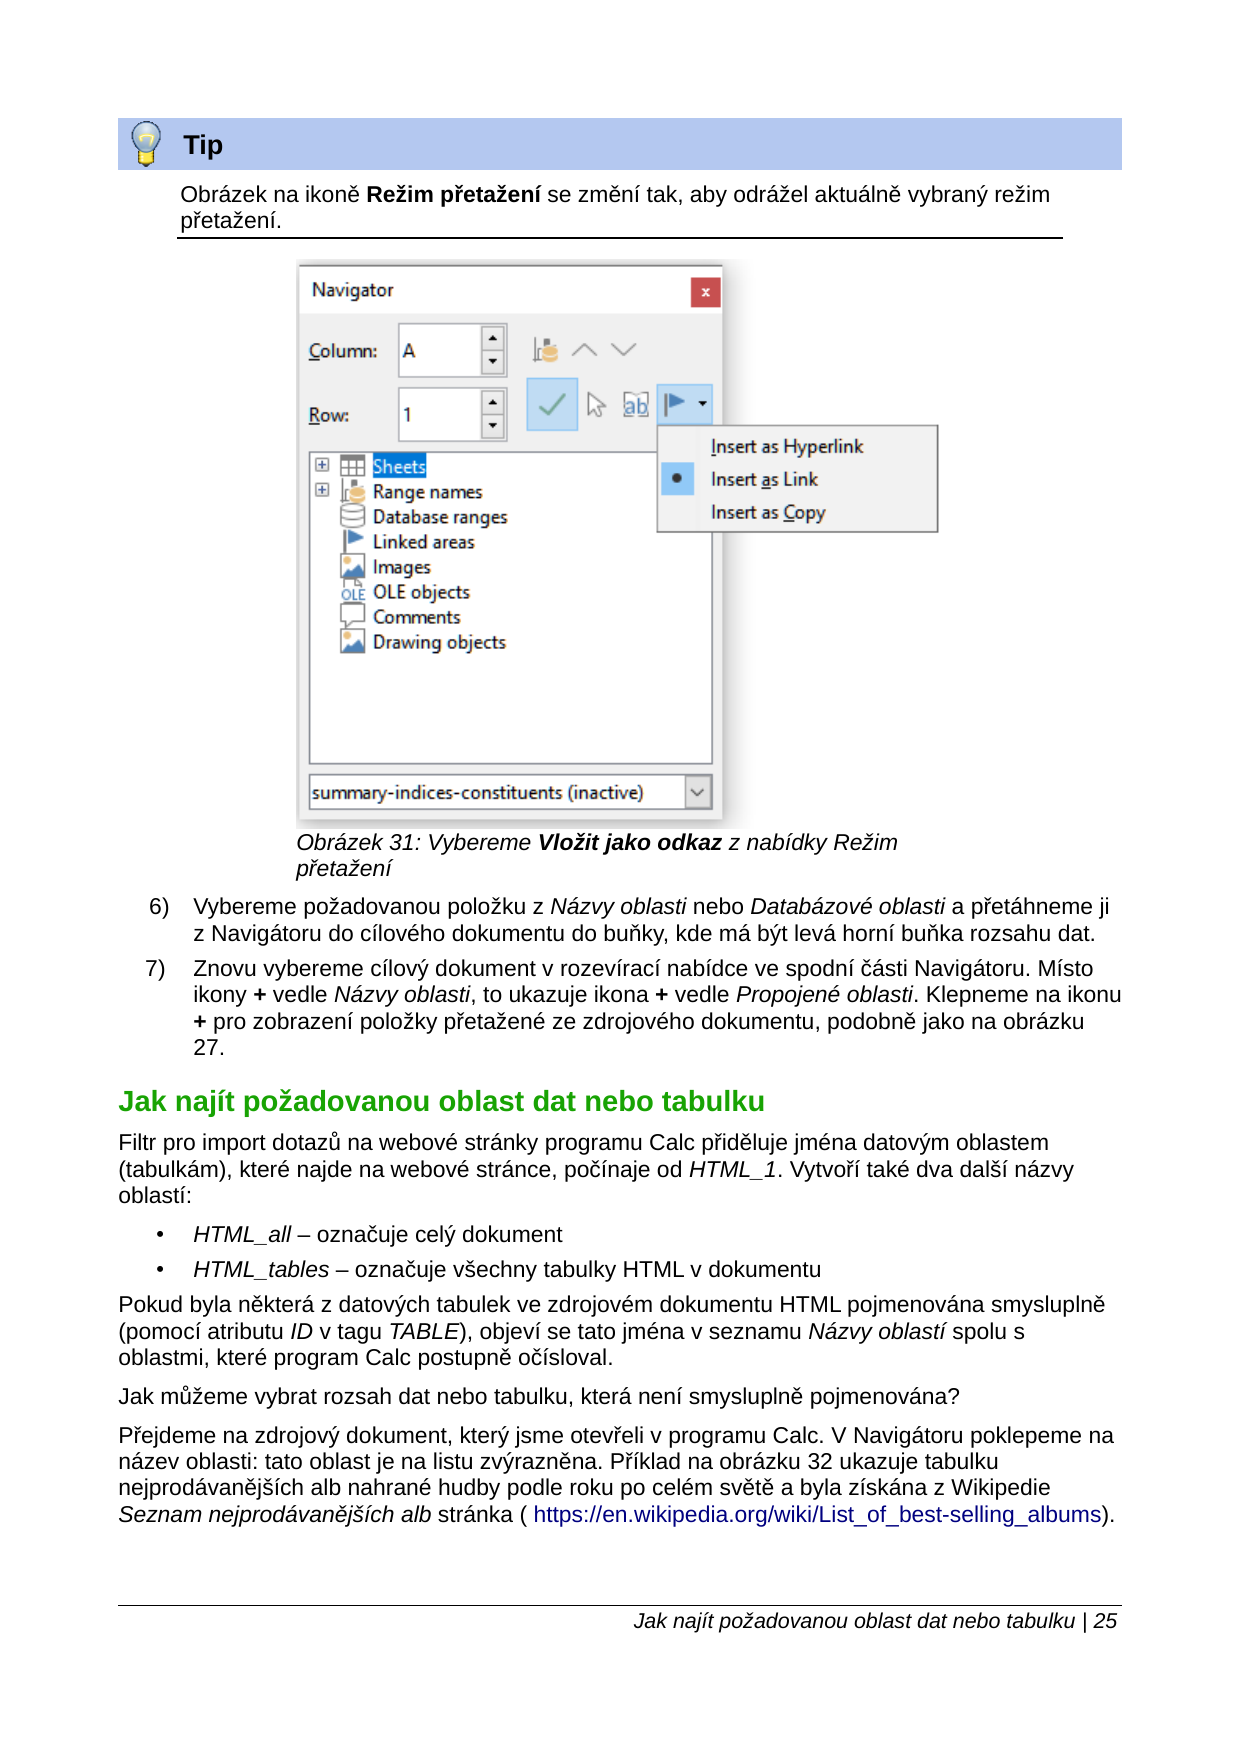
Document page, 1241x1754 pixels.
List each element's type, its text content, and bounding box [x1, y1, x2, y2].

text Přejdeme na zdrojový dokument, který jsme otevřeli v programu Calc. V Navigátoru poklepeme na název oblasti: tato oblast je na listu zvýrazněna. Příklad na obrázku 32 ukazuje tabulku nejprodávanějších alb nahrané hudby podle roku po celém světě a byla získána z Wikipedie Seznam nejprodávanějších alb stránka ( https://en.wikipedia.org/wiki/List_of_best-selling_albums). [118, 1422, 1122, 1527]
picture [119, 119, 170, 170]
subtitle Jak najít požadovanou oblast dat nebo tabulku [118, 1084, 1122, 1117]
list Vybereme požadovanou položku z Názvy oblasti nebo Databázové oblasti a přetáhneme ji z Navigátoru do cílového dokumentu do buňky, kde má být levá horní buňka rozsahu dat. [169, 893, 1122, 946]
picture [296, 259, 945, 829]
list Filtr pro import dotazů na webové stránky programu Calc přiděluje jména datovým oblastem (tabulkám), které najde na webové stránce, počínaje od HTML_1. Vytvoří také dva další názvy oblastí: [118, 1129, 1122, 1208]
list HTML_tables – označuje všechny tabulky HTML v dokumentu [156, 1256, 1122, 1282]
list Znovu vybereme cílový dokument v rozevírací nabídce ve spodní části Navigátoru. Místo ikony + vedle Názvy oblasti, to ukazuje ikona + vedle Propojené oblasti. Klepneme na ikonu + pro zobrazení položky přetažené ze zdrojového dokumentu, podobně jako na obrázku 27. [165, 955, 1122, 1060]
text Jak můžeme vybrat rozsah dat nebo tabulku, která není smysluplně pojmenována? [118, 1383, 1122, 1409]
text Obrázek 31: Vybereme Vložit jako odkaz z nabídky Režim přetažení [296, 829, 944, 881]
text Pokud byla některá z datových tabulek ve zdrojovém dokumentu HTML pojmenována smysluplně (pomocí atributu ID v tagu TABLE), objeví se tato jména v seznamu Názvy oblastí spolu s oblastmi, které program Calc postupně očísloval. [118, 1291, 1122, 1370]
list HTML_all – označuje celý dokument [156, 1221, 1122, 1247]
subtitle Tip [118, 118, 1122, 170]
text Obrázek na ikoně Režim přetažení se změní tak, aby odrážel aktuálně vybraný režim přetažení. [177, 178, 1063, 237]
